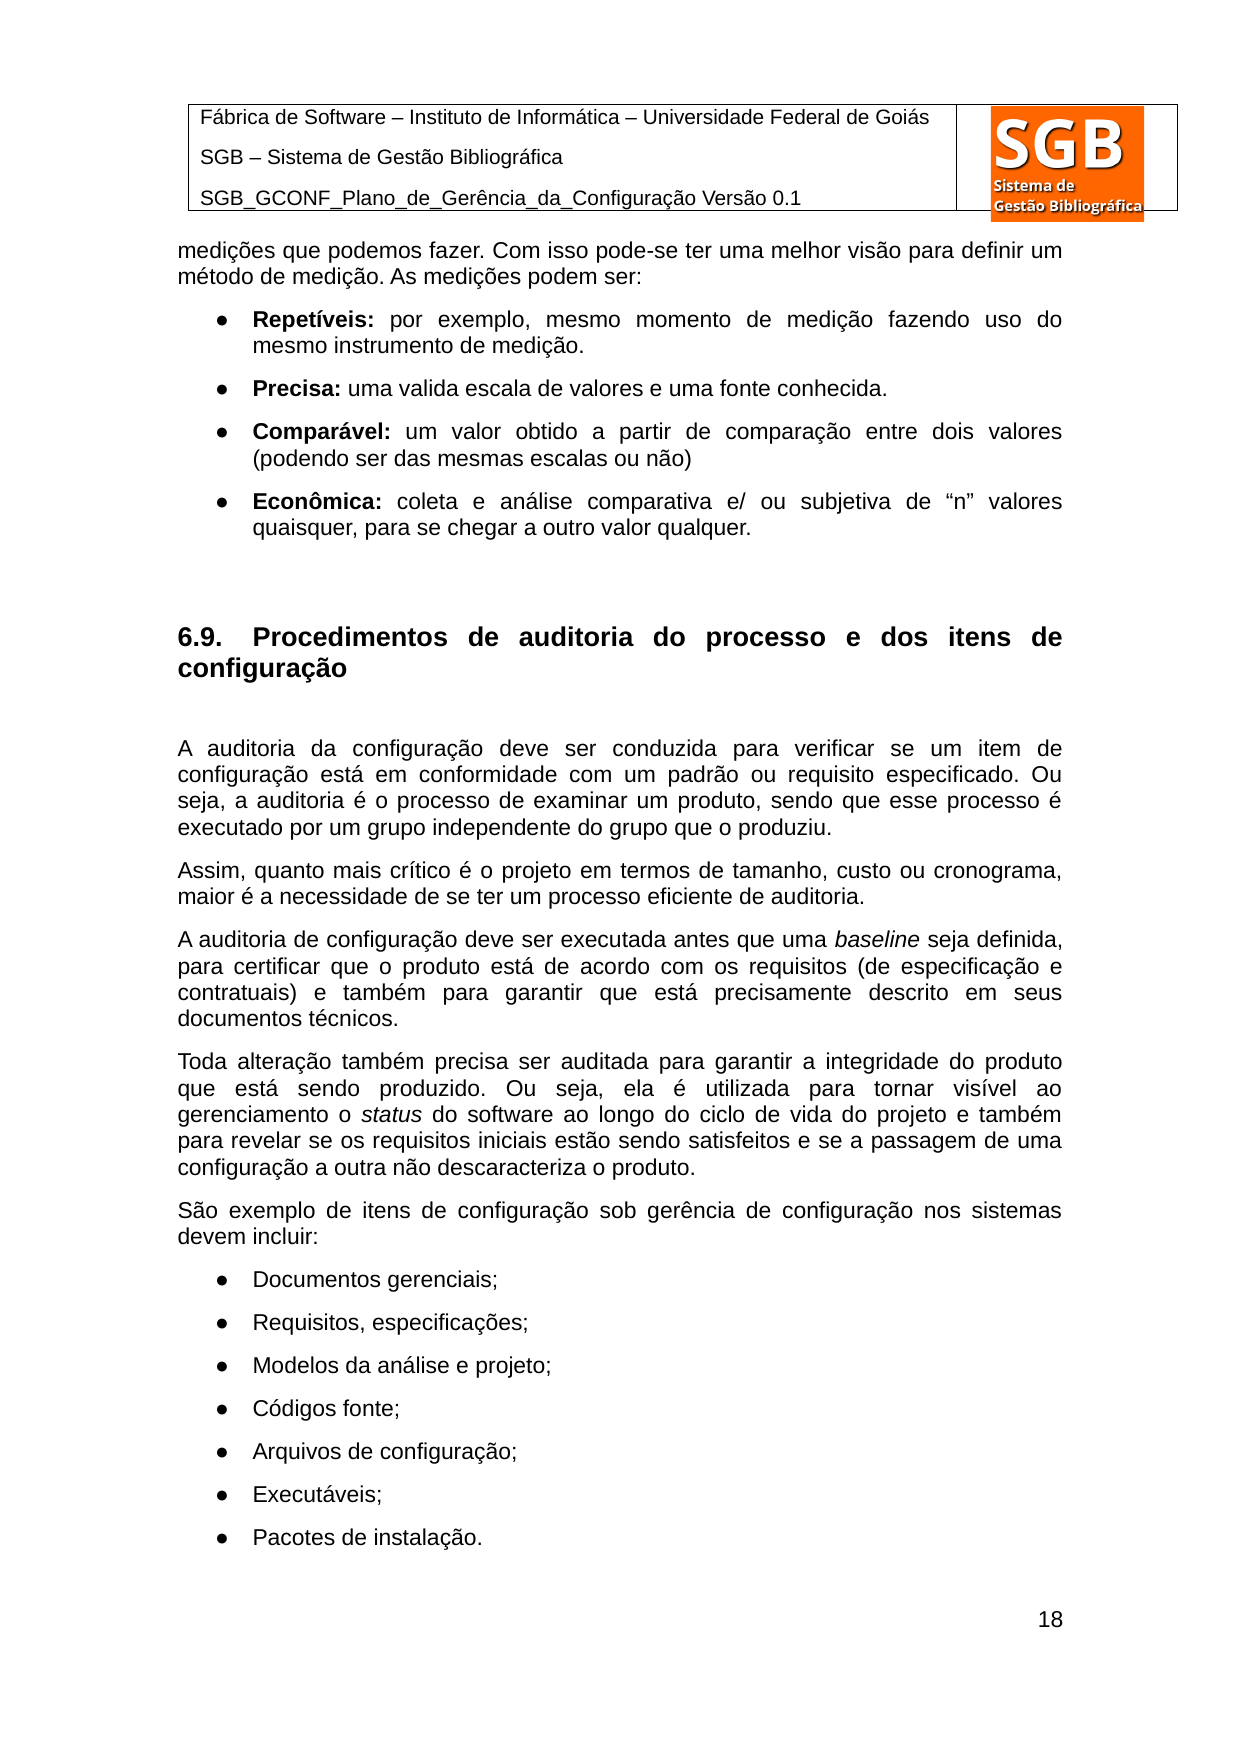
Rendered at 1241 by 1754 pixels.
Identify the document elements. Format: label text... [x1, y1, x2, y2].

text Assim, quanto mais crítico é o projeto em termos de tamanho, custo ou cronograma, maior é a necessidade de se ter um processo eficiente de auditoria. [177, 857, 1063, 909]
list Repetíveis: por exemplo, mesmo momento de medição fazendo uso do mesmo instrumento de medição. [215, 306, 1063, 359]
list Precisa: uma valida escala de valores e uma fonte conhecida. [215, 375, 1063, 402]
list Pacotes de instalação. [215, 1524, 1063, 1551]
text A auditoria de configuração deve ser executada antes que uma baseline seja definida, para certificar que o produto está de acordo com os requisitos (de especificação e contratuais) e também para garantir que está precisamente descrito em seus documentos técnicos. [177, 926, 1063, 1032]
list Modelos da análise e projeto; [215, 1352, 1063, 1378]
list Executáveis; [215, 1481, 1063, 1508]
list Econômica: coleta e análise comparativa e/ ou subjetiva de “n” valores quaisquer, para se chegar a outro valor qualquer. [215, 488, 1063, 540]
list Comparável: um valor obtido a partir de comparação entre dois valores (podendo ser das mesmas escalas ou não) [215, 418, 1063, 471]
subtitle 6.9. Procedimentos de auditoria do processo e dos itens de configuração [177, 621, 1063, 683]
text Toda alteração também precisa ser auditada para garantir a integridade do produto que está sendo produzido. Ou seja, ela é utilizada para tornar visível ao gerenciamento o status do software ao longo do ciclo de vida do projeto e também para revelar se os requisitos iniciais estão sendo satisfeitos e se a passagem de uma configuração a outra não descaracteriza o produto. [177, 1048, 1063, 1180]
text A auditoria da configuração deve ser conduzida para verificar se um item de configuração está em conformidade com um padrão ou requisito especificado. Ou seja, a auditoria é o processo de examinar um produto, sendo que esse processo é executado por um grupo independente do grupo que o produziu. [177, 735, 1063, 840]
list Códigos fonte; [215, 1395, 1063, 1422]
list Documentos gerenciais; [215, 1266, 1063, 1292]
text medições que podemos fazer. Com isso pode-se ter uma melhor visão para definir um método de medição. As medições podem ser: [177, 237, 1063, 289]
text São exemplo de itens de configuração sob gerência de configuração nos sistemas devem incluir: [177, 1197, 1063, 1249]
list Arquivos de configuração; [215, 1438, 1063, 1464]
list Requisitos, especificações; [215, 1309, 1063, 1336]
